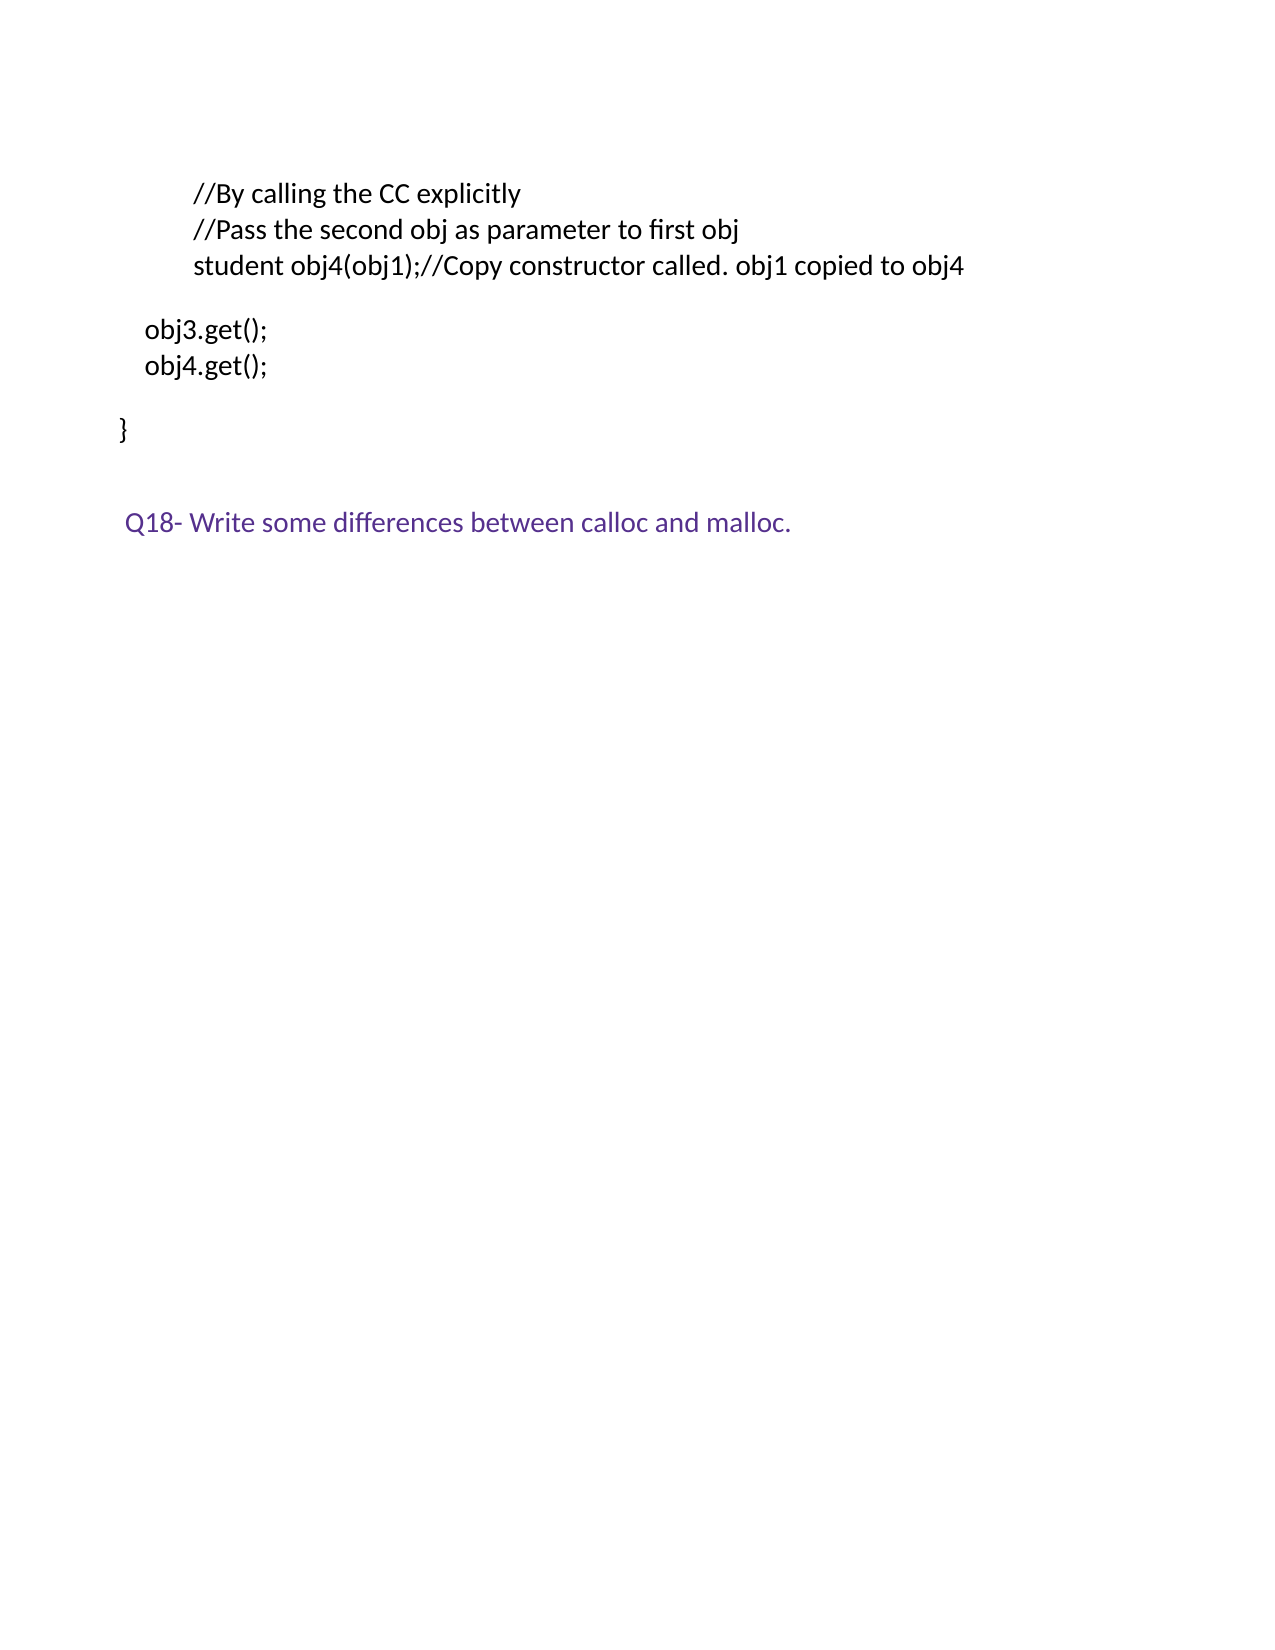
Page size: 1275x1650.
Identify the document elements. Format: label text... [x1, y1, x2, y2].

text obj4.get(); [118, 347, 1157, 382]
text student obj4(obj1);//Copy constructor called. obj1 copied to obj4 [118, 247, 1157, 282]
text obj3.get(); [118, 311, 1157, 347]
text } [118, 411, 1157, 447]
text //By calling the CC explicitly [118, 176, 1157, 211]
text Q18- Write some differences between calloc and malloc. [118, 504, 1157, 540]
text //Pass the second obj as parameter to first obj [118, 211, 1157, 247]
